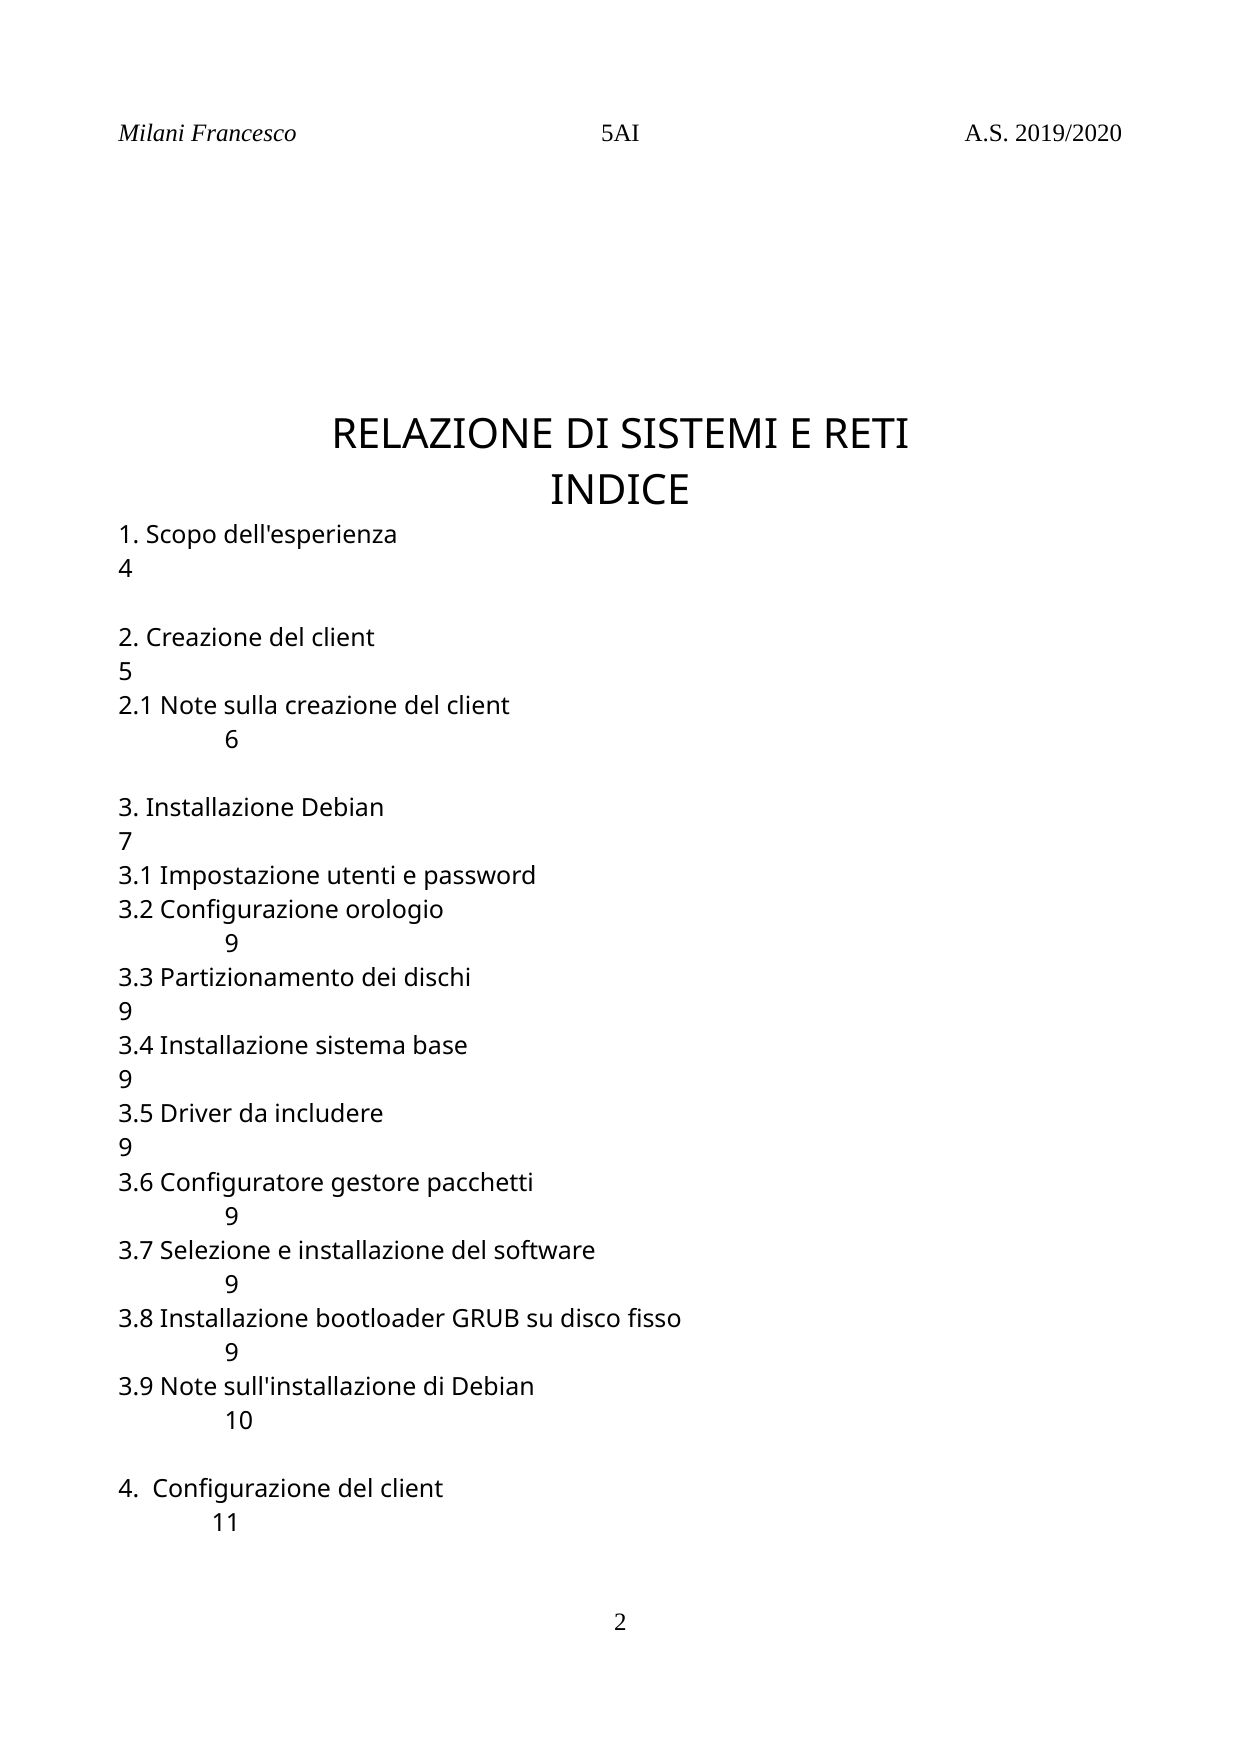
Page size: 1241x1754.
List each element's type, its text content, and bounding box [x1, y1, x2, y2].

text 3. Installazione Debian 7 [118, 789, 1122, 858]
text 4. Configurazione del client 11 [118, 1471, 1122, 1539]
text INDICE [118, 460, 1122, 517]
text 3.3 Partizionamento dei dischi 9 [118, 960, 1122, 1028]
text 3.9 Note sull'installazione di Debian 10 [118, 1368, 1122, 1437]
text 3.8 Installazione bootloader GRUB su disco fisso 9 [118, 1300, 1122, 1368]
text 1. Scopo dell'esperienza 4 [118, 517, 1122, 585]
text 3.2 Configurazione orologio 9 [118, 892, 1122, 960]
text 3.4 Installazione sistema base 9 [118, 1028, 1122, 1096]
text 3.1 Impostazione utenti e password [118, 858, 1122, 892]
text 2.1 Note sulla creazione del client 6 [118, 687, 1122, 755]
text 3.7 Selezione e installazione del software 9 [118, 1232, 1122, 1300]
text 3.5 Driver da includere 9 [118, 1096, 1122, 1164]
text RELAZIONE DI SISTEMI E RETI [118, 403, 1122, 460]
text 2. Creazione del client 5 [118, 619, 1122, 687]
text 3.6 Configuratore gestore pacchetti 9 [118, 1164, 1122, 1232]
